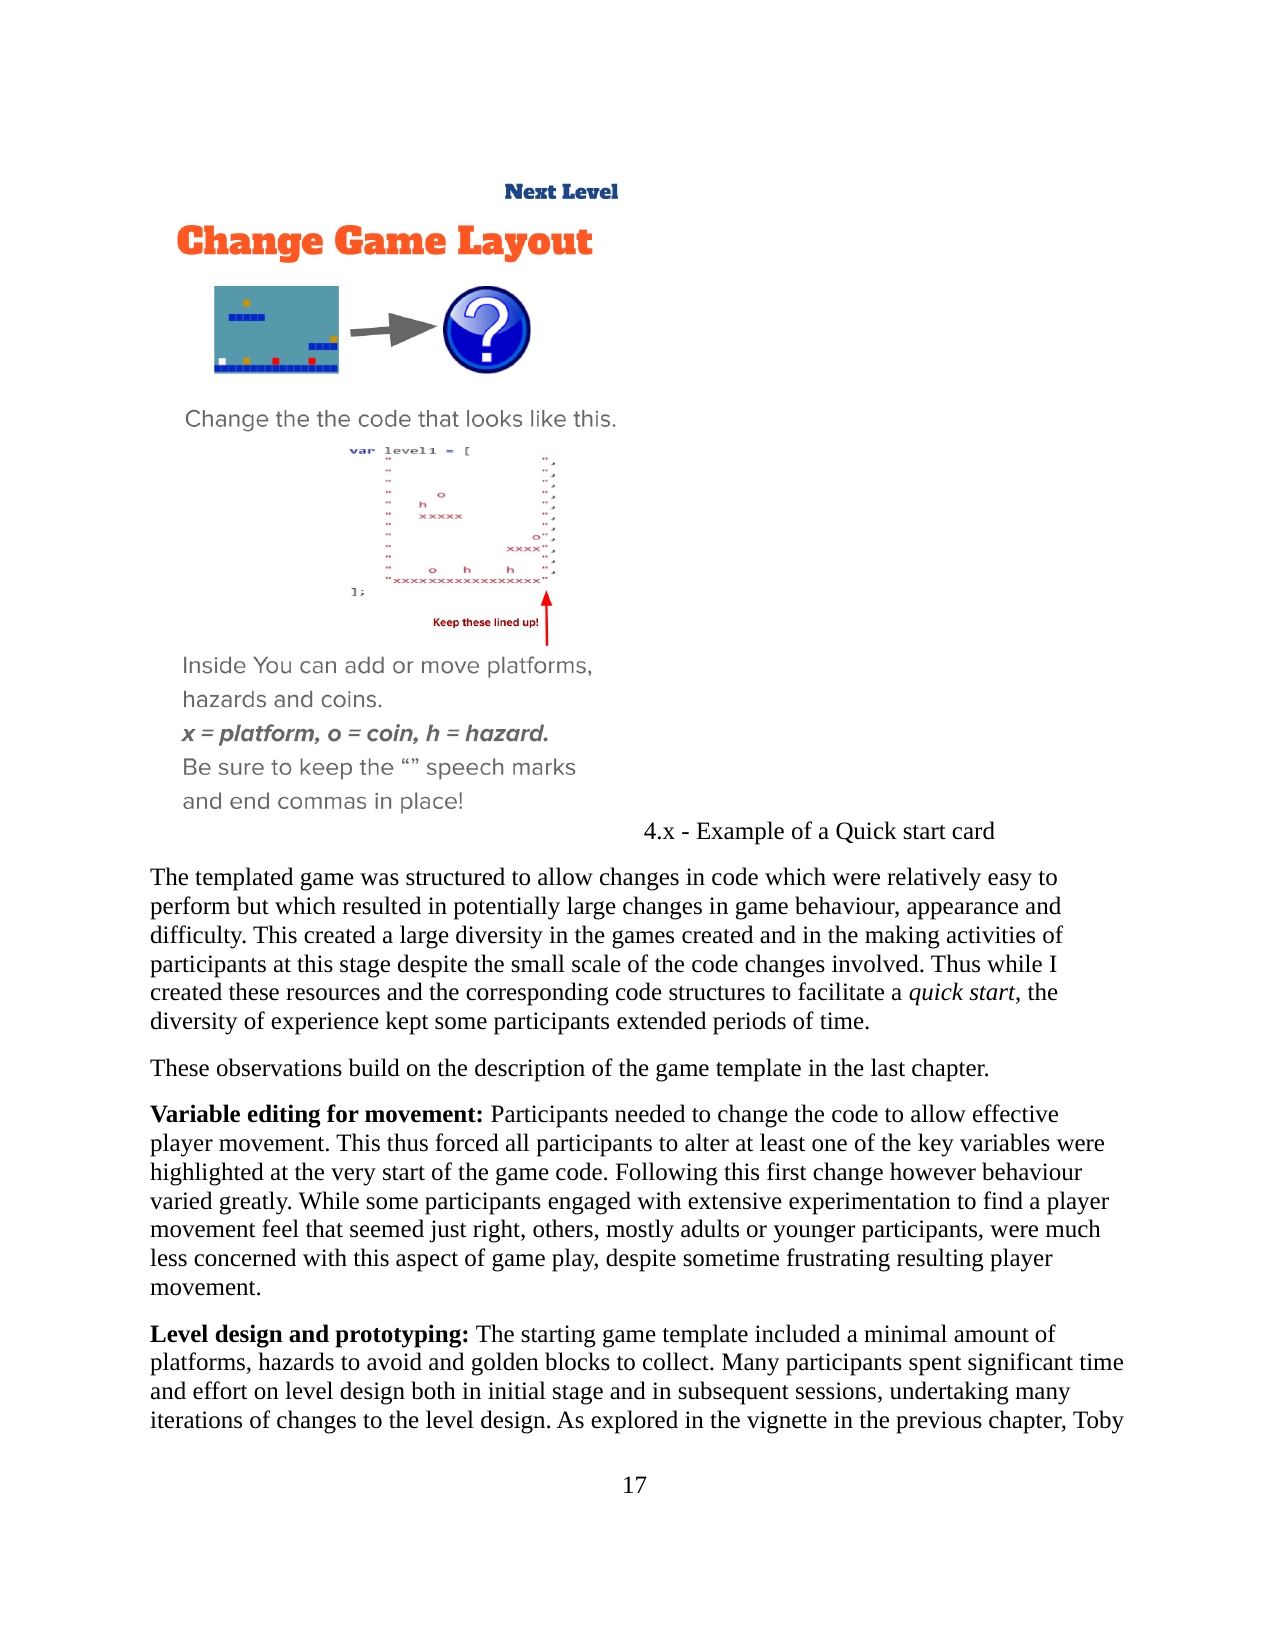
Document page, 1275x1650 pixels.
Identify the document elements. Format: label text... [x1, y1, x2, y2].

picture [150, 150, 638, 839]
text Variable editing for movement: Participants needed to change the code to allow effective player movement. This thus forced all participants to alter at least one of the key variables were highlighted at the very start of the game code. Following this first change however behaviour varied greatly. While some participants engaged with extensive experimentation to find a player movement feel that seemed just right, others, mostly adults or younger participants, were much less concerned with this aspect of game play, despite sometime frustrating resulting player movement. [150, 1099, 1125, 1301]
text 4.x - Example of a Quick start card [150, 150, 1125, 844]
text Level design and prototyping: The starting game template included a minimal amount of platforms, hazards to avoid and golden blocks to collect. Many participants spent significant time and effort on level design both in initial stage and in subsequent sessions, undertaking many iterations of changes to the level design. As explored in the vignette in the previous chapter, Toby [150, 1319, 1125, 1434]
text The templated game was structured to allow changes in code which were relatively easy to perform but which resulted in potentially large changes in game behaviour, appearance and difficulty. This created a large diversity in the games created and in the making activities of participants at this stage despite the small scale of the code changes involved. Thus while I created these resources and the corresponding code structures to facilitate a quick start, the diversity of experience kept some participants extended periods of time. [150, 862, 1125, 1035]
text These observations build on the description of the game template in the last chapter. [150, 1053, 1125, 1082]
